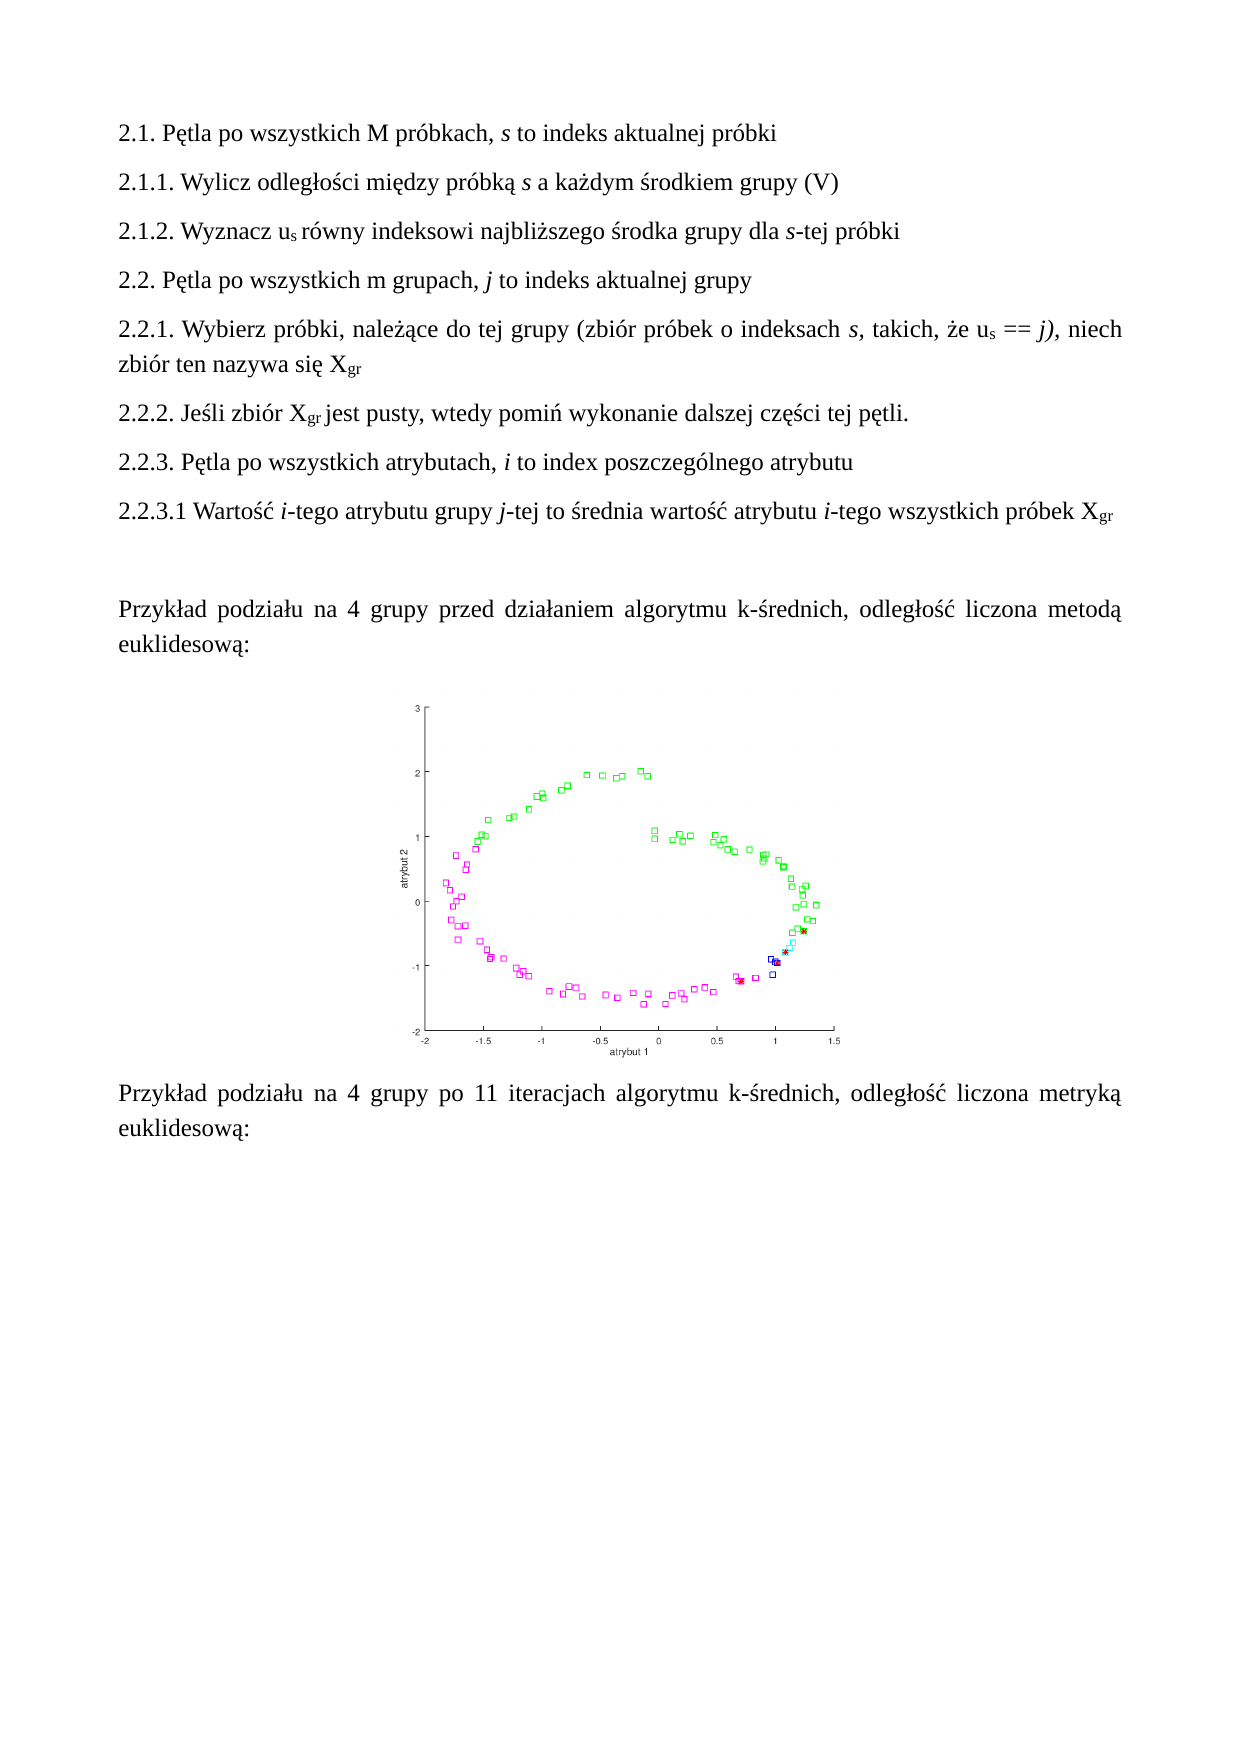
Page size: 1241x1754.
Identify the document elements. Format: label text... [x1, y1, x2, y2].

text 2.1.2. Wyznacz us równy indeksowi najbliższego środka grupy dla s-tej próbki [118, 216, 1122, 245]
text 2.2.3. Pętla po wszystkich atrybutach, i to index poszczególnego atrybutu [118, 447, 1122, 476]
text Przykład podziału na 4 grupy przed działaniem algorytmu k-średnich, odległość liczona metodą euklidesową: [118, 594, 1122, 657]
text 2.2.2. Jeśli zbiór Xgr jest pusty, wtedy pomiń wykonanie dalszej części tej pętli. [118, 398, 1122, 427]
text 2.2.1. Wybierz próbki, należące do tej grupy (zbiór próbek o indeksach s, takich, że us == j), niech zbiór ten nazywa się Xgr [118, 314, 1122, 378]
text 2.2. Pętla po wszystkich m grupach, j to indeks aktualnej grupy [118, 265, 1122, 294]
text 2.2.3.1 Wartość i-tego atrybutu grupy j-tej to średnia wartość atrybutu i-tego wszystkich próbek Xgr [118, 496, 1122, 525]
text Przykład podziału na 4 grupy po 11 iteracjach algorytmu k-średnich, odległość liczona metryką euklidesową: [118, 678, 1122, 1142]
text 2.1. Pętla po wszystkich M próbkach, s to indeks aktualnej próbki [118, 118, 1122, 147]
text 2.1.1. Wylicz odległości między próbką s a każdym środkiem grupy (V) [118, 167, 1122, 196]
